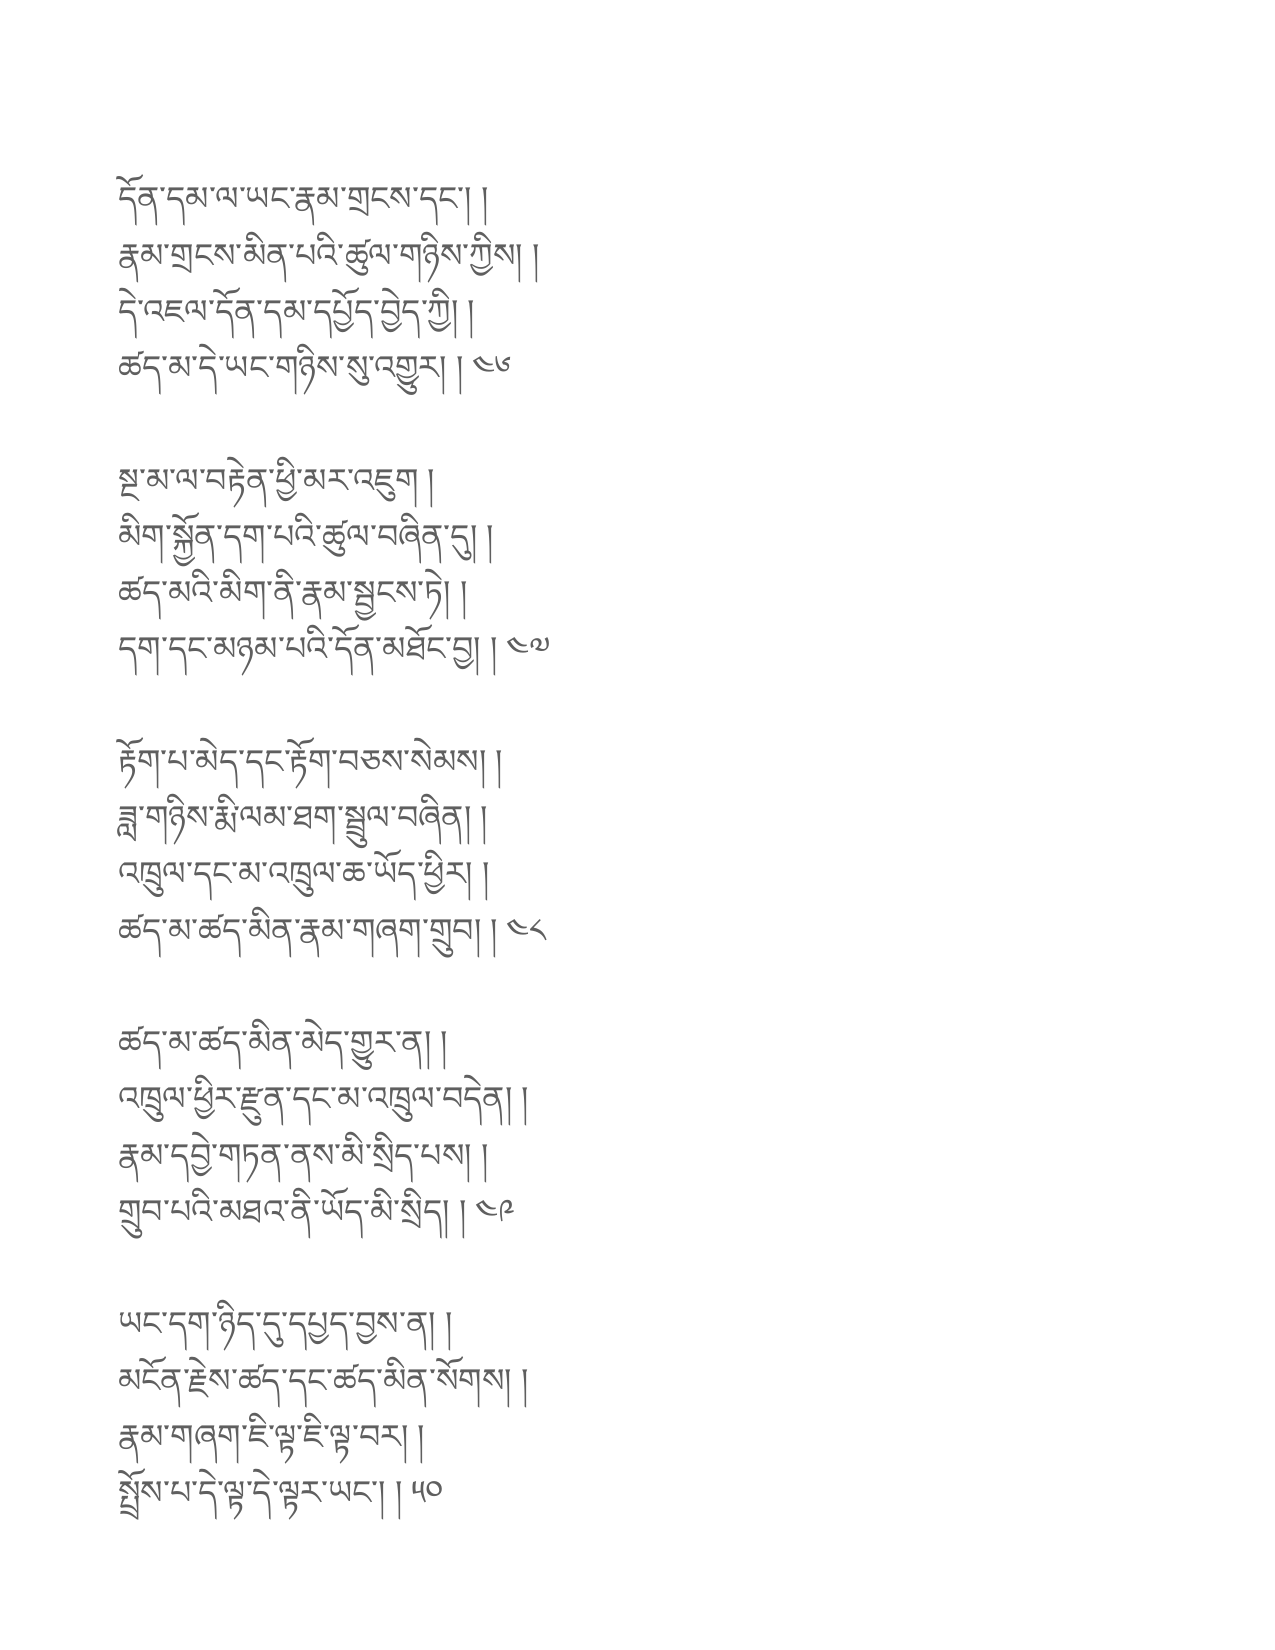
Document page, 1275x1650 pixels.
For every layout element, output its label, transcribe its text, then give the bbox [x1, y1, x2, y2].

text དོན་དམ་ལ་ཡང་རྣམ་གྲངས་དང༌། ། [118, 174, 1157, 224]
text མིག་སྐྱོན་དག་པའི་ཚུལ་བཞིན་དུ། ། [118, 512, 1157, 562]
text ཚད་མ་ཚད་མིན་མེད་གྱུར་ན། ། [118, 1018, 1157, 1068]
text འཁྲུལ་དང་མ་འཁྲུལ་ཆ་ཡོད་ཕྱིར། ། [118, 849, 1157, 899]
text དག་དང་མཉམ་པའི་དོན་མཐོང་བྱ། ། ༤༧ [118, 624, 1157, 674]
text མངོན་རྗེས་ཚད་དང་ཚད་མིན་སོགས། ། [118, 1356, 1157, 1406]
text རྣམ་དབྱེ་གཏན་ནས་མི་སྲིད་པས། ། [118, 1131, 1157, 1181]
text རྣམ་གྲངས་མིན་པའི་ཚུལ་གཉིས་ཀྱིས། ། [118, 231, 1157, 281]
text སྤྲོས་པ་དེ་ལྟ་དེ་ལྟར་ཡང༌། ། ༥༠ [118, 1468, 1157, 1518]
text ཚད་མ་ཚད་མིན་རྣམ་གཞག་གྲུབ། ། ༤༨ [118, 906, 1157, 956]
text ཚད་མའི་མིག་ནི་རྣམ་སྦྱངས་ཏེ། ། [118, 568, 1157, 618]
text འཁྲུལ་ཕྱིར་རྫུན་དང་མ་འཁྲུལ་བདེན། ། [118, 1074, 1157, 1124]
text ཡང་དག་ཉིད་དུ་དཔྱད་བྱས་ན། ། [118, 1299, 1157, 1349]
text རྟོག་པ་མེད་དང་རྟོག་བཅས་སེམས། ། [118, 737, 1157, 787]
text སྔ་མ་ལ་བརྟེན་ཕྱི་མར་འཇུག ། [118, 456, 1157, 506]
text གྲུབ་པའི་མཐའ་ནི་ཡོད་མི་སྲིད། ། ༤༩ [118, 1187, 1157, 1237]
text ཟླ་གཉིས་རྨི་ལམ་ཐག་སྦྲུལ་བཞིན། ། [118, 793, 1157, 843]
text རྣམ་གཞག་ཇི་ལྟ་ཇི་ལྟ་བར། ། [118, 1412, 1157, 1462]
text དེ་འཇལ་དོན་དམ་དཔྱོད་བྱེད་ཀྱི། ། [118, 287, 1157, 337]
text ཚད་མ་དེ་ཡང་གཉིས་སུ་འགྱུར། ། ༤༦ [118, 343, 1157, 393]
